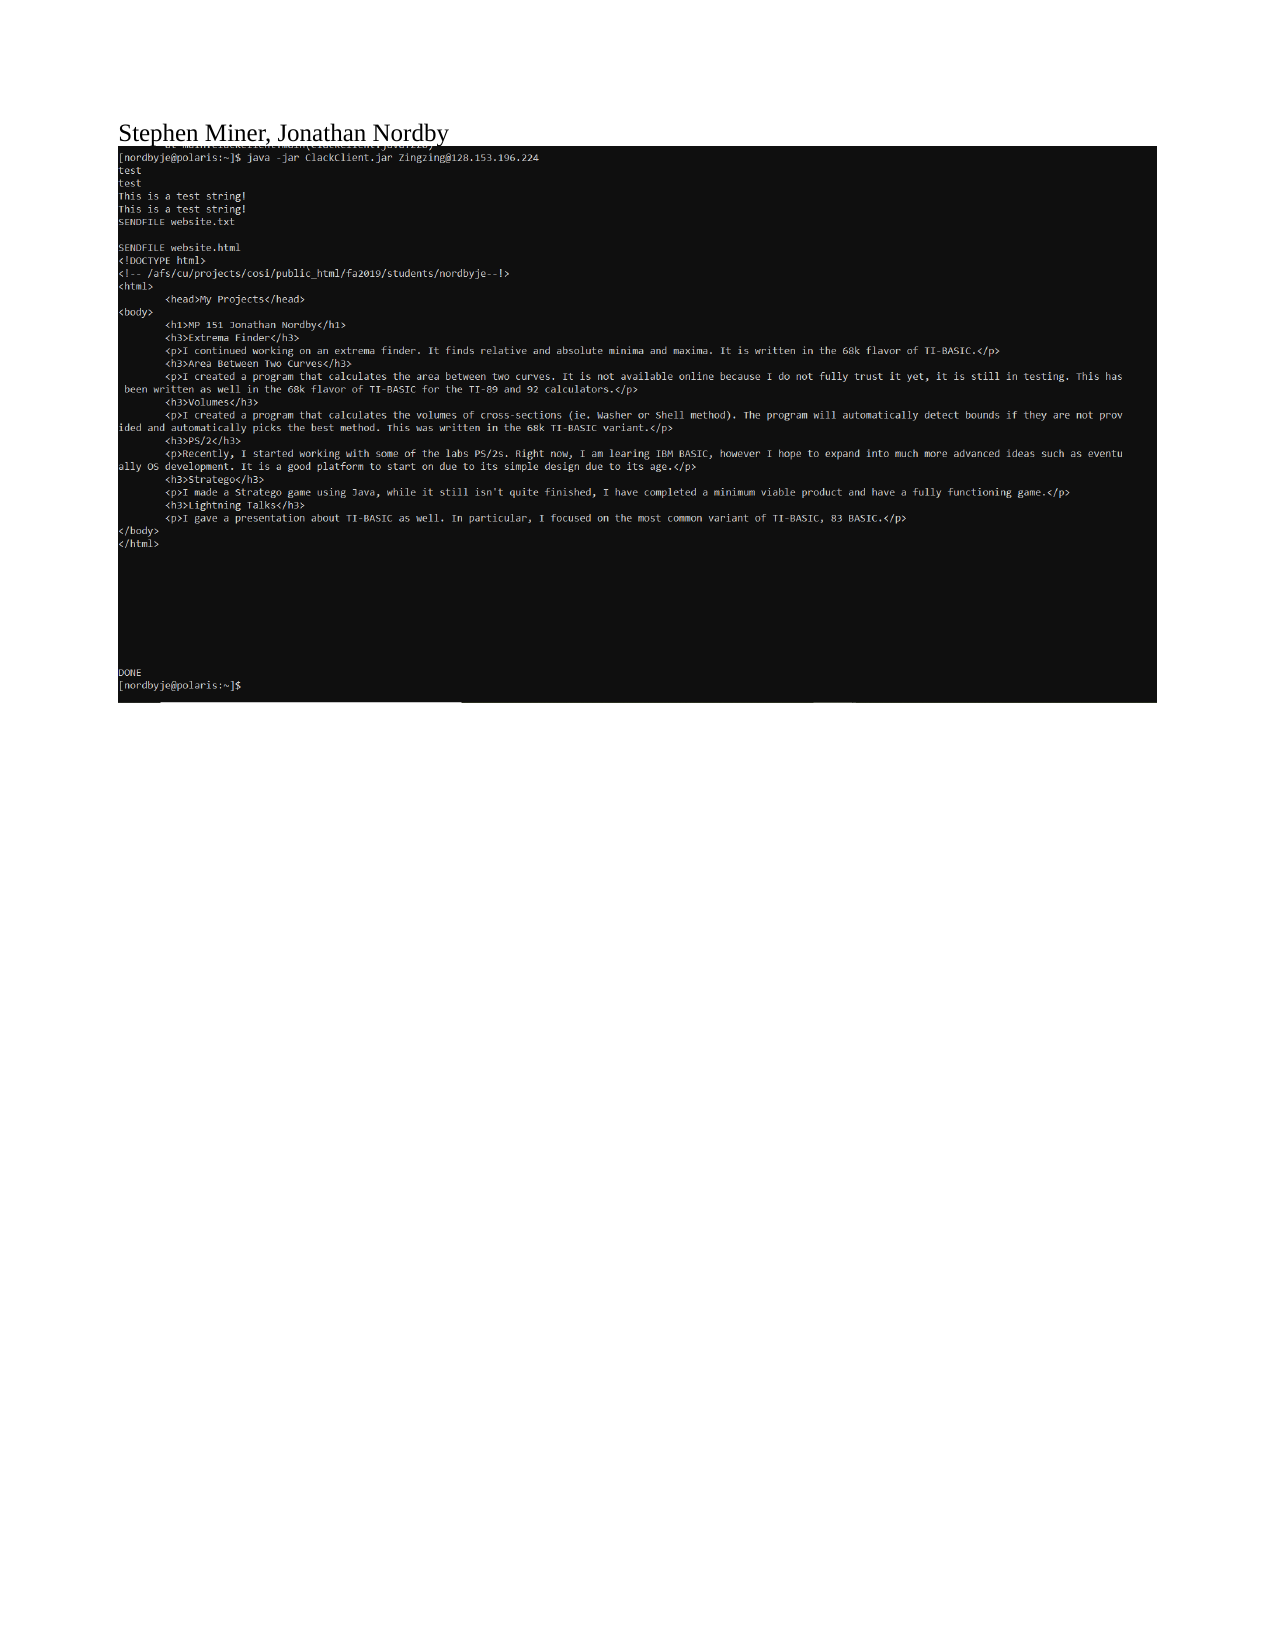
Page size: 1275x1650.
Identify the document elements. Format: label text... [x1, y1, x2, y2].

text Stephen Miner, Jonathan Nordby [118, 118, 1157, 146]
